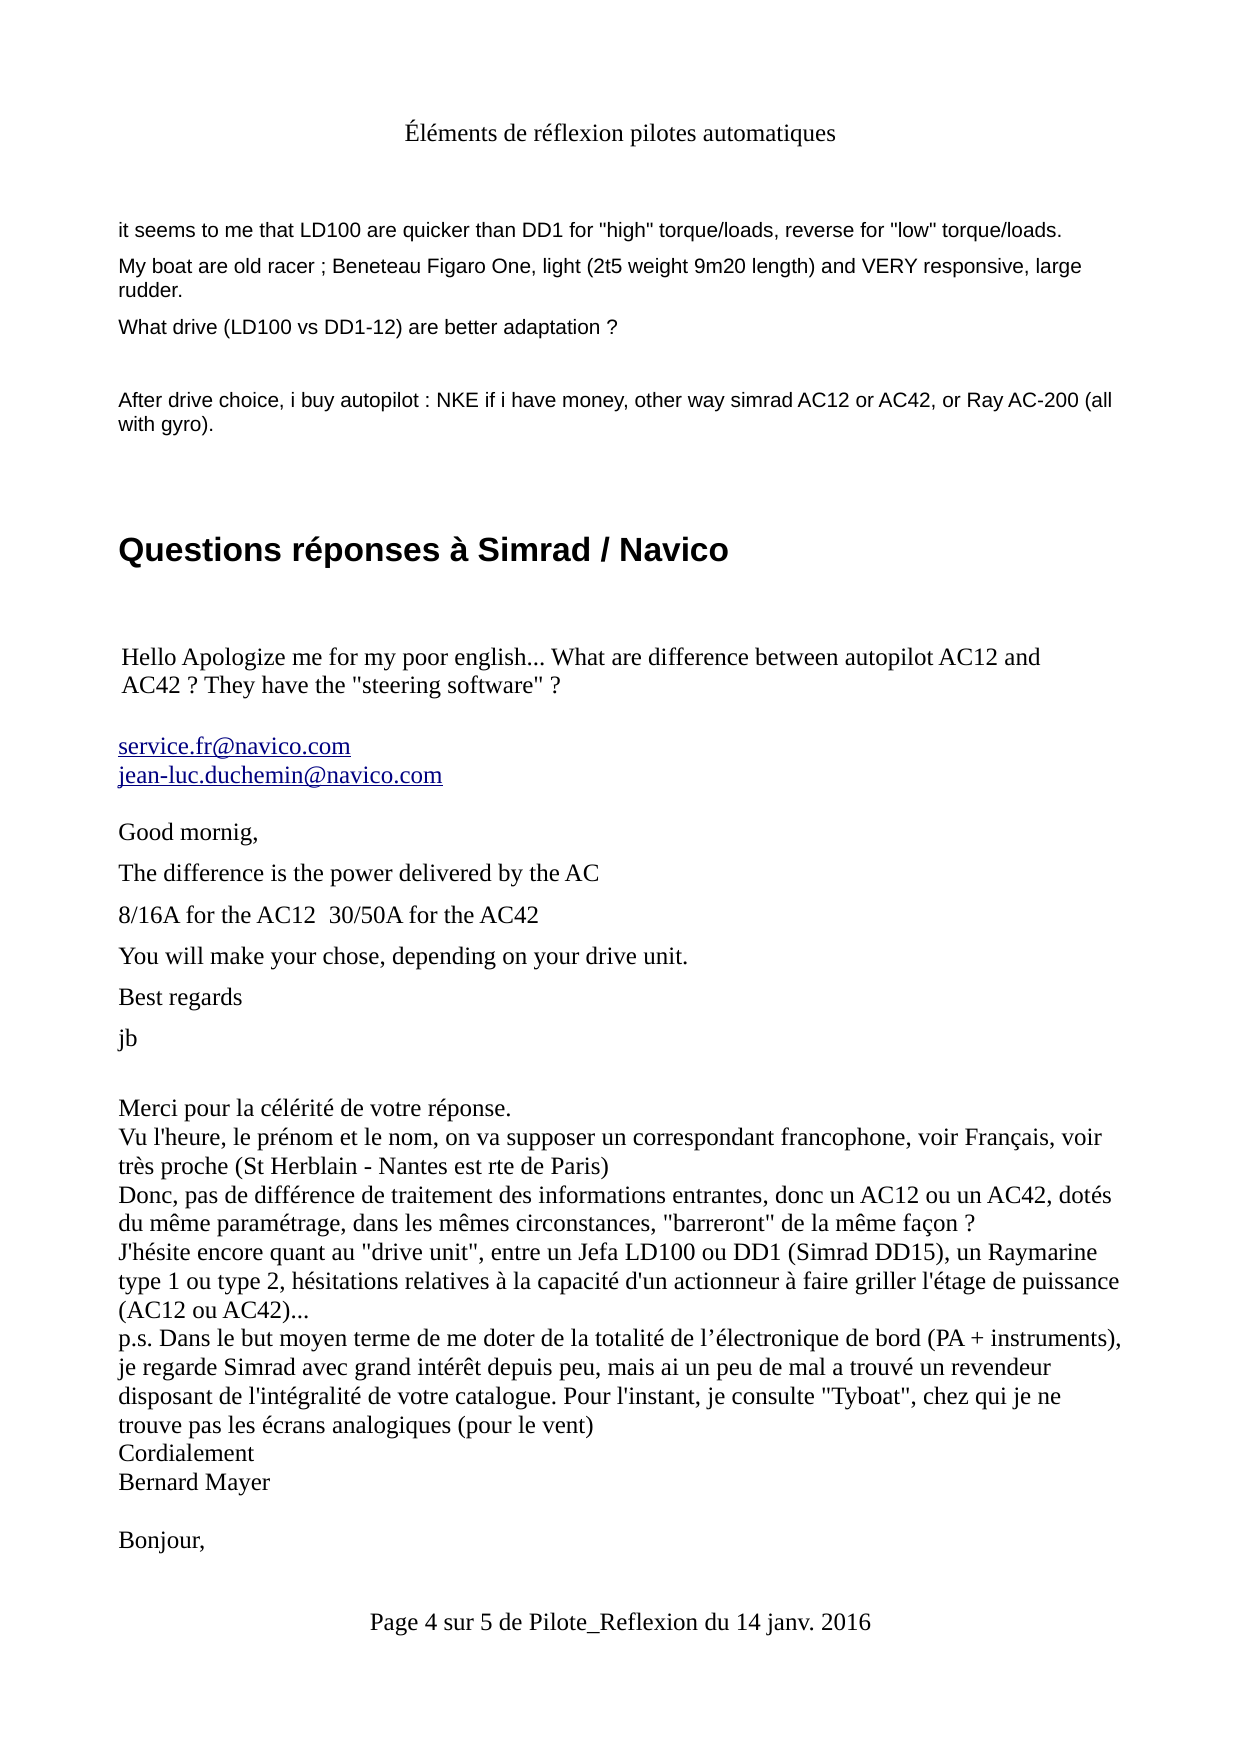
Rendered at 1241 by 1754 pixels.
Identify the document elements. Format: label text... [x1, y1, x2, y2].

text J'hésite encore quant au "drive unit", entre un Jefa LD100 ou DD1 (Simrad DD15), un Raymarine type 1 ou type 2, hésitations relatives à la capacité d'un actionneur à faire griller l'étage de puissance (AC12 ou AC42)... [118, 1237, 1122, 1323]
text Vu l'heure, le prénom et le nom, on va supposer un correspondant francophone, voir Français, voir très proche (St Herblain - Nantes est rte de Paris) [118, 1122, 1122, 1180]
text My boat are old racer ; Beneteau Figaro One, light (2t5 weight 9m20 length) and VERY responsive, large rudder. [118, 254, 1122, 302]
subtitle Questions réponses à Simrad / Navico [118, 530, 1122, 569]
text After drive choice, i buy autopilot : NKE if i have money, other way simrad AC12 or AC42, or Ray AC-200 (all with gyro). [118, 387, 1122, 435]
text Best regards [118, 982, 1122, 1011]
text Cordialement [118, 1438, 1122, 1467]
text 8/16A for the AC12 30/50A for the AC42 [118, 900, 1122, 928]
text jean-luc.duchemin@navico.com [118, 760, 1122, 788]
text jb [118, 1023, 1122, 1052]
text Bernard Mayer [118, 1467, 1122, 1496]
text Donc, pas de différence de traitement des informations entrantes, donc un AC12 ou un AC42, dotés du même paramétrage, dans les mêmes circonstances, "barreront" de la même façon ? [118, 1180, 1122, 1237]
text p.s. Dans le but moyen terme de me doter de la totalité de l’électronique de bord (PA + instruments), je regarde Simrad avec grand intérêt depuis peu, mais ai un peu de mal a trouvé un revendeur disposant de l'intégralité de votre catalogue. Pour l'instant, je consulte "Tyboat", chez qui je ne trouve pas les écrans analogiques (pour le vent) [118, 1323, 1122, 1438]
text Good mornig, [118, 817, 1122, 846]
table_header Hello Apologize me for my poor english... What are difference between autopilot AC12 and AC42 ? They have the "steering software" ? [118, 639, 1122, 702]
text Merci pour la célérité de votre réponse. [118, 1093, 1122, 1122]
text What drive (LD100 vs DD1-12) are better adaptation ? [118, 314, 1122, 338]
text Bonjour, [118, 1525, 1122, 1553]
text service.fr@navico.com [118, 731, 1122, 760]
text it seems to me that LD100 are quicker than DD1 for "high" torque/loads, reverse for "low" torque/loads. [118, 218, 1122, 242]
text You will make your chose, depending on your drive unit. [118, 941, 1122, 970]
text The difference is the power delivered by the AC [118, 858, 1122, 887]
